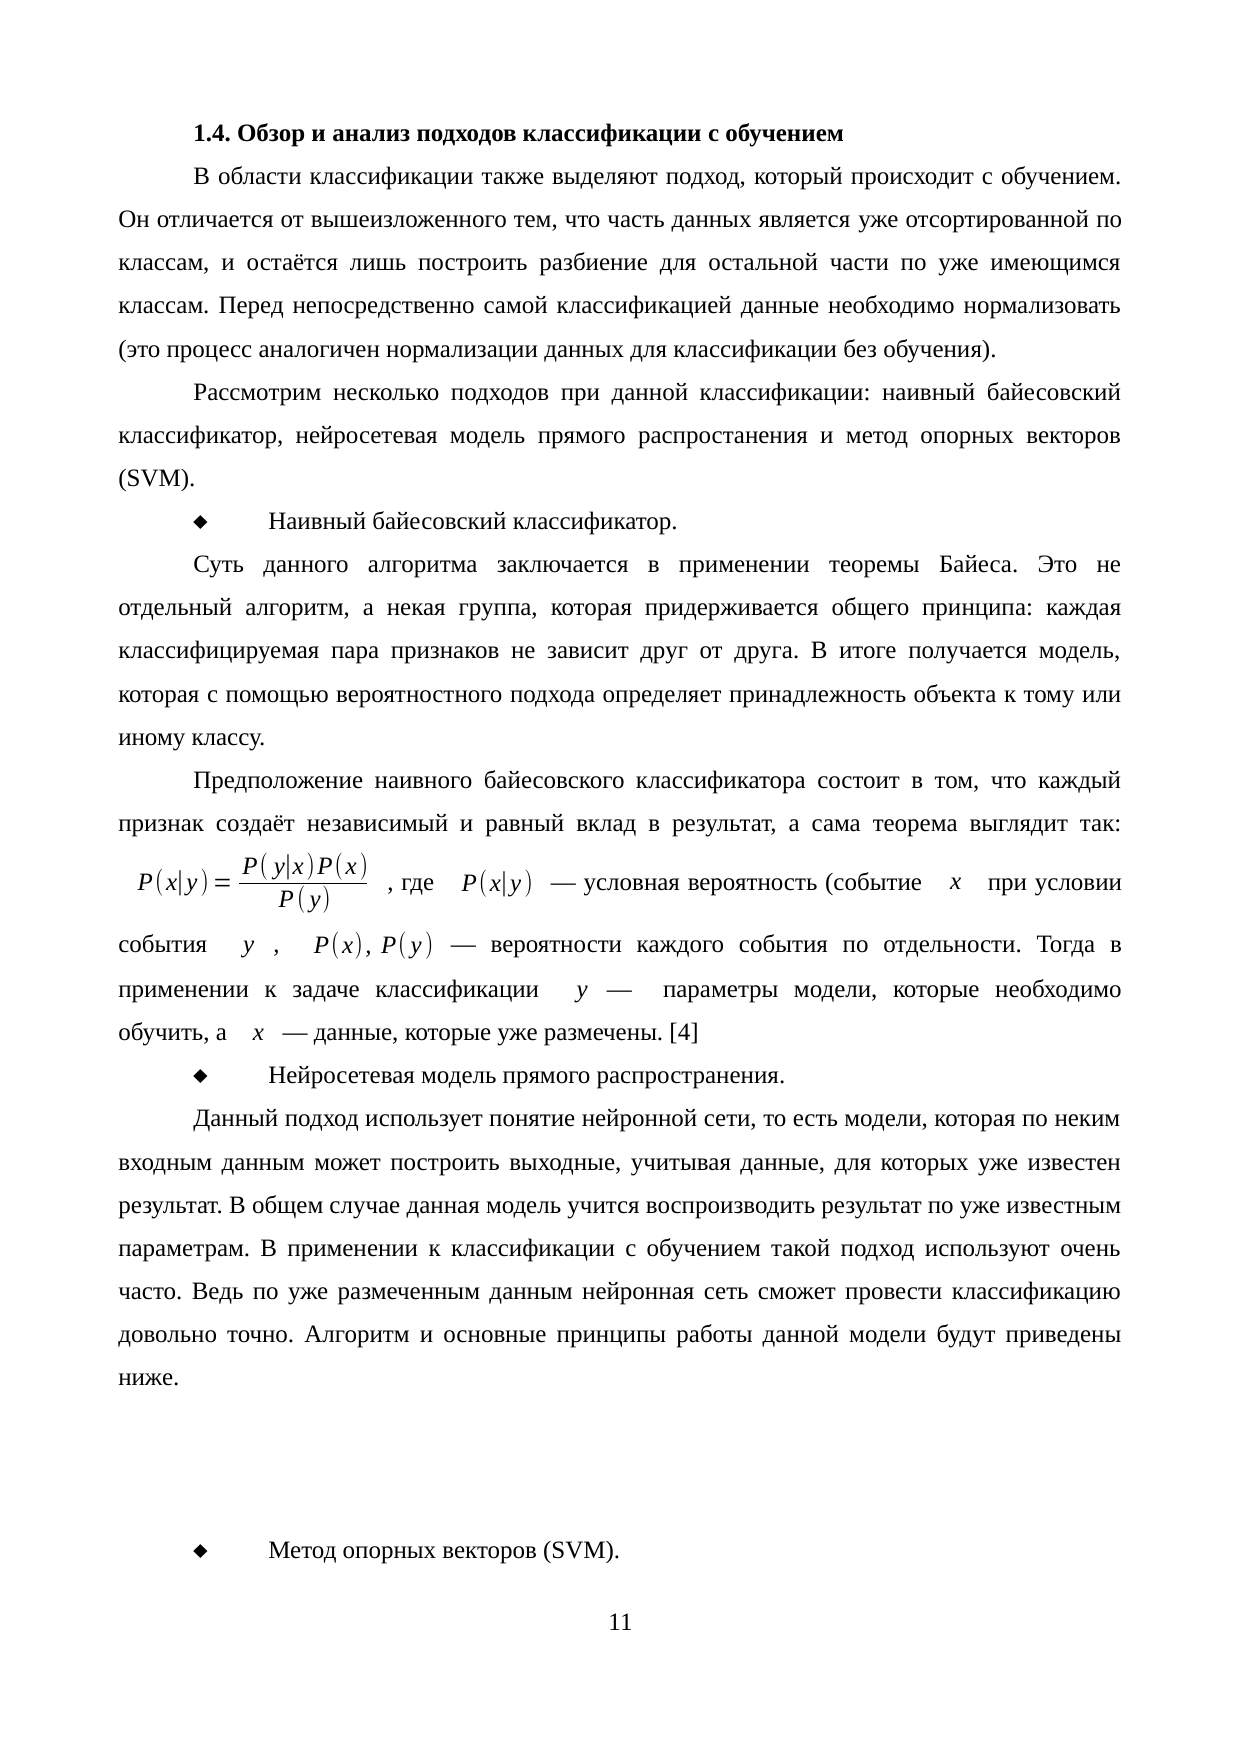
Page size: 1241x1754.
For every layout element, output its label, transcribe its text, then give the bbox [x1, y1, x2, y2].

list Наивный байесовский классификатор. [118, 506, 1122, 535]
text Данный подход использует понятие нейронной сети, то есть модели, которая по неким входным данным может построить выходные, учитывая данные, для которых уже известен результат. В общем случае данная модель учится воспроизводить результат по уже известным параметрам. В применении к классификации с обучением такой подход используют очень часто. Ведь по уже размеченным данным нейронная сеть сможет провести классификацию довольно точно. Алгоритм и основные принципы работы данной модели будут приведены ниже. [118, 1103, 1122, 1391]
text Суть данного алгоритма заключается в применении теоремы Байеса. Это не отдельный алгоритм, а некая группа, которая придерживается общего принципа: каждая классифицируемая пара признаков не зависит друг от друга. В итоге получается модель, которая с помощью вероятностного подхода определяет принадлежность объекта к тому или иному классу. [118, 549, 1122, 751]
list Нейросетевая модель прямого распространения. [118, 1060, 1122, 1089]
list Метод опорных векторов (SVM). [118, 1535, 1122, 1563]
text Рассмотрим несколько подходов при данной классификации: наивный байесовский классификатор, нейросетевая модель прямого распростанения и метод опорных векторов (SVM). [118, 377, 1122, 492]
text В области классификации также выделяют подход, который происходит с обучением. Он отличается от вышеизложенного тем, что часть данных является уже отсортированной по классам, и остаётся лишь построить разбиение для остальной части по уже имеющимся классам. Перед непосредственно самой классификацией данные необходимо нормализовать (это процесс аналогичен нормализации данных для классификации без обучения). [118, 161, 1122, 362]
text 1.4. Обзор и анализ подходов классификации с обучением [118, 118, 1122, 147]
text Предположение наивного байесовского классификатора состоит в том, что каждый признак создаёт независимый и равный вклад в результат, а сама теорема выглядит так: , где — условная вероятность (событие при условии события , — вероятности каждого события по отдельности. Тогда в применении к задаче классификации — параметры модели, которые необходимо обучить, а — данные, которые уже размечены. [4] [118, 765, 1122, 1046]
